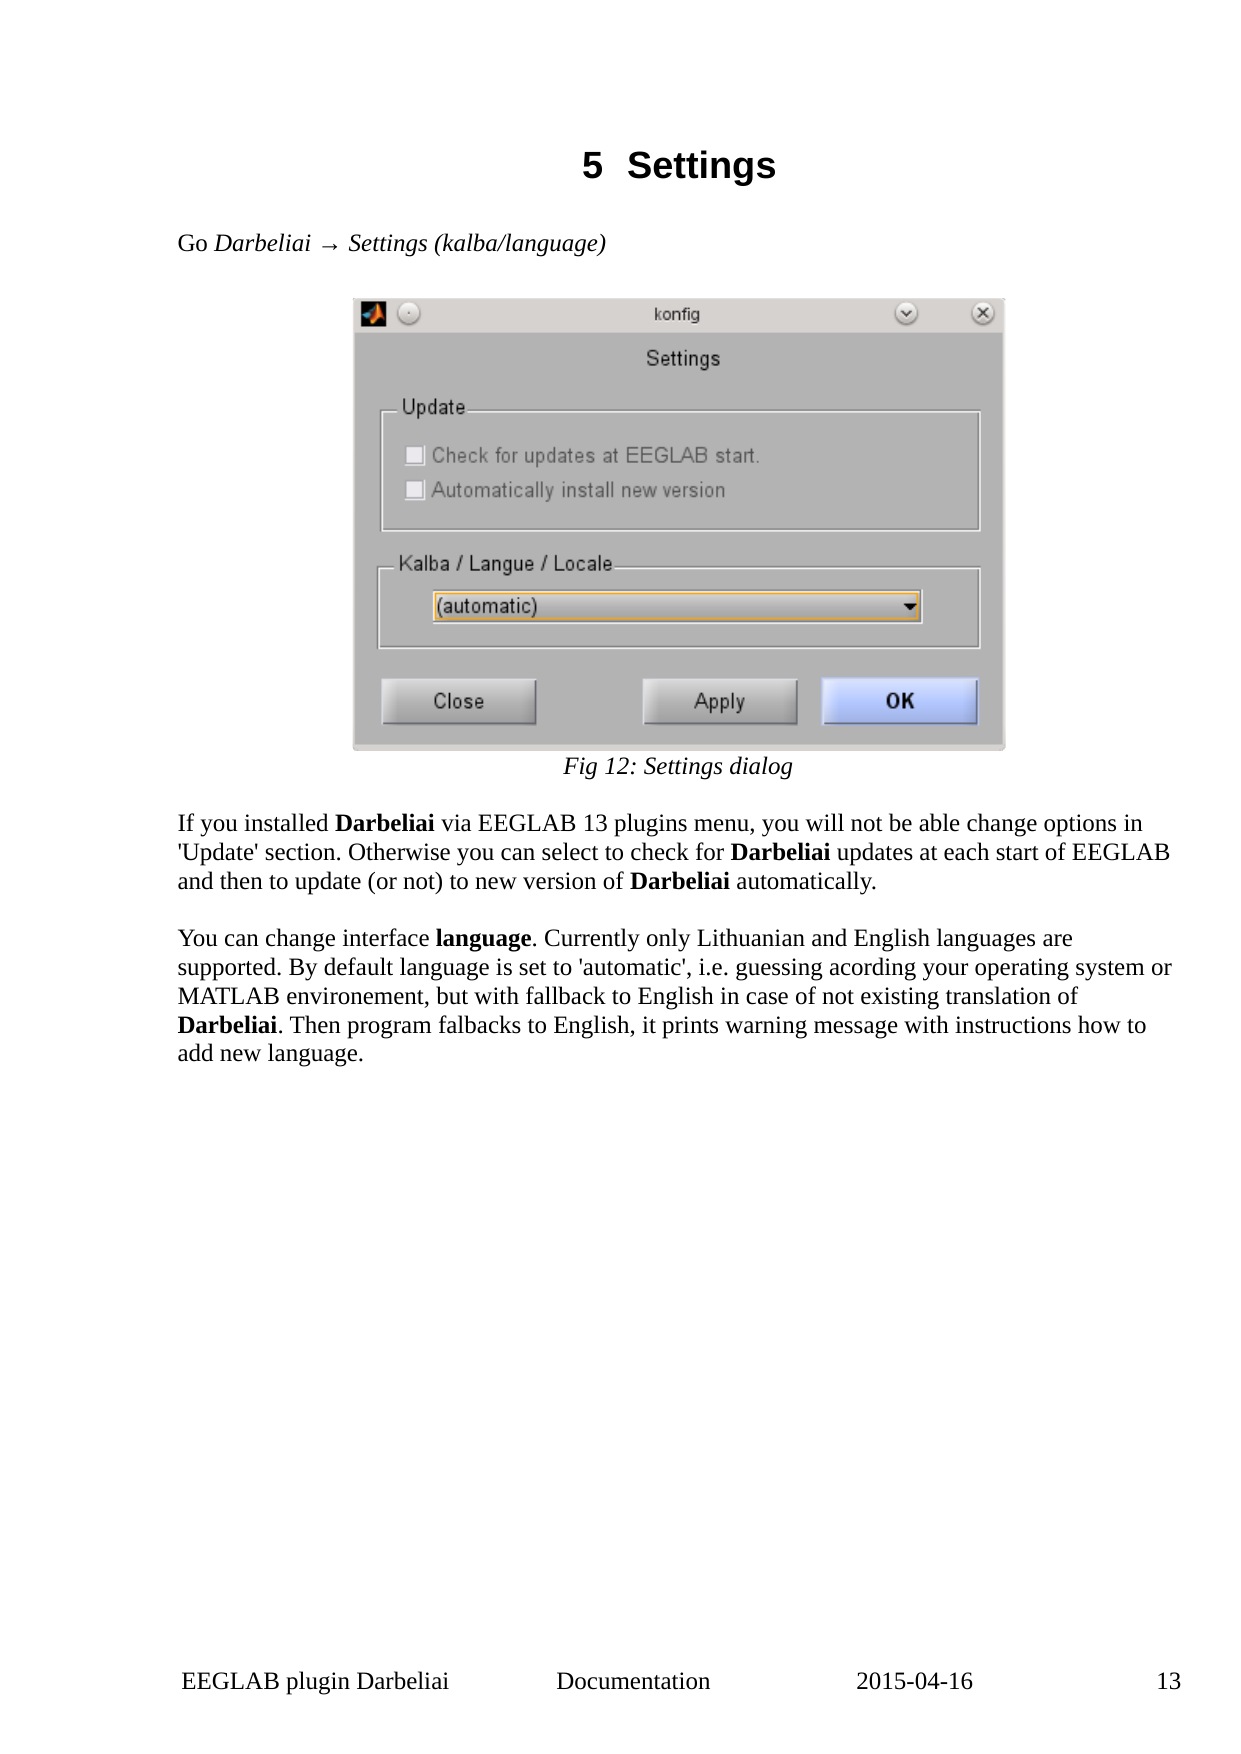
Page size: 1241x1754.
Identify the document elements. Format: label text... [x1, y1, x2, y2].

text Fig 12: Settings dialog [353, 751, 1006, 780]
text Go Darbeliai → Settings (kalba/language) [177, 228, 1181, 257]
text If you installed Darbeliai via EEGLAB 13 plugins menu, you will not be able change options in 'Update' section. Otherwise you can select to check for Darbeliai updates at each start of EEGLAB and then to update (or not) to new version of Darbeliai automatically. [177, 808, 1181, 895]
picture [352, 298, 1006, 751]
subtitle Settings [177, 143, 1181, 187]
text You can change interface language. Currently only Lithuanian and English languages are supported. By default language is set to 'automatic', i.e. guessing acording your operating system or MATLAB environement, but with fallback to English in case of not existing translation of Darbeliai. Then program falbacks to English, it prints warning message with instructions how to add new language. [177, 923, 1181, 1067]
